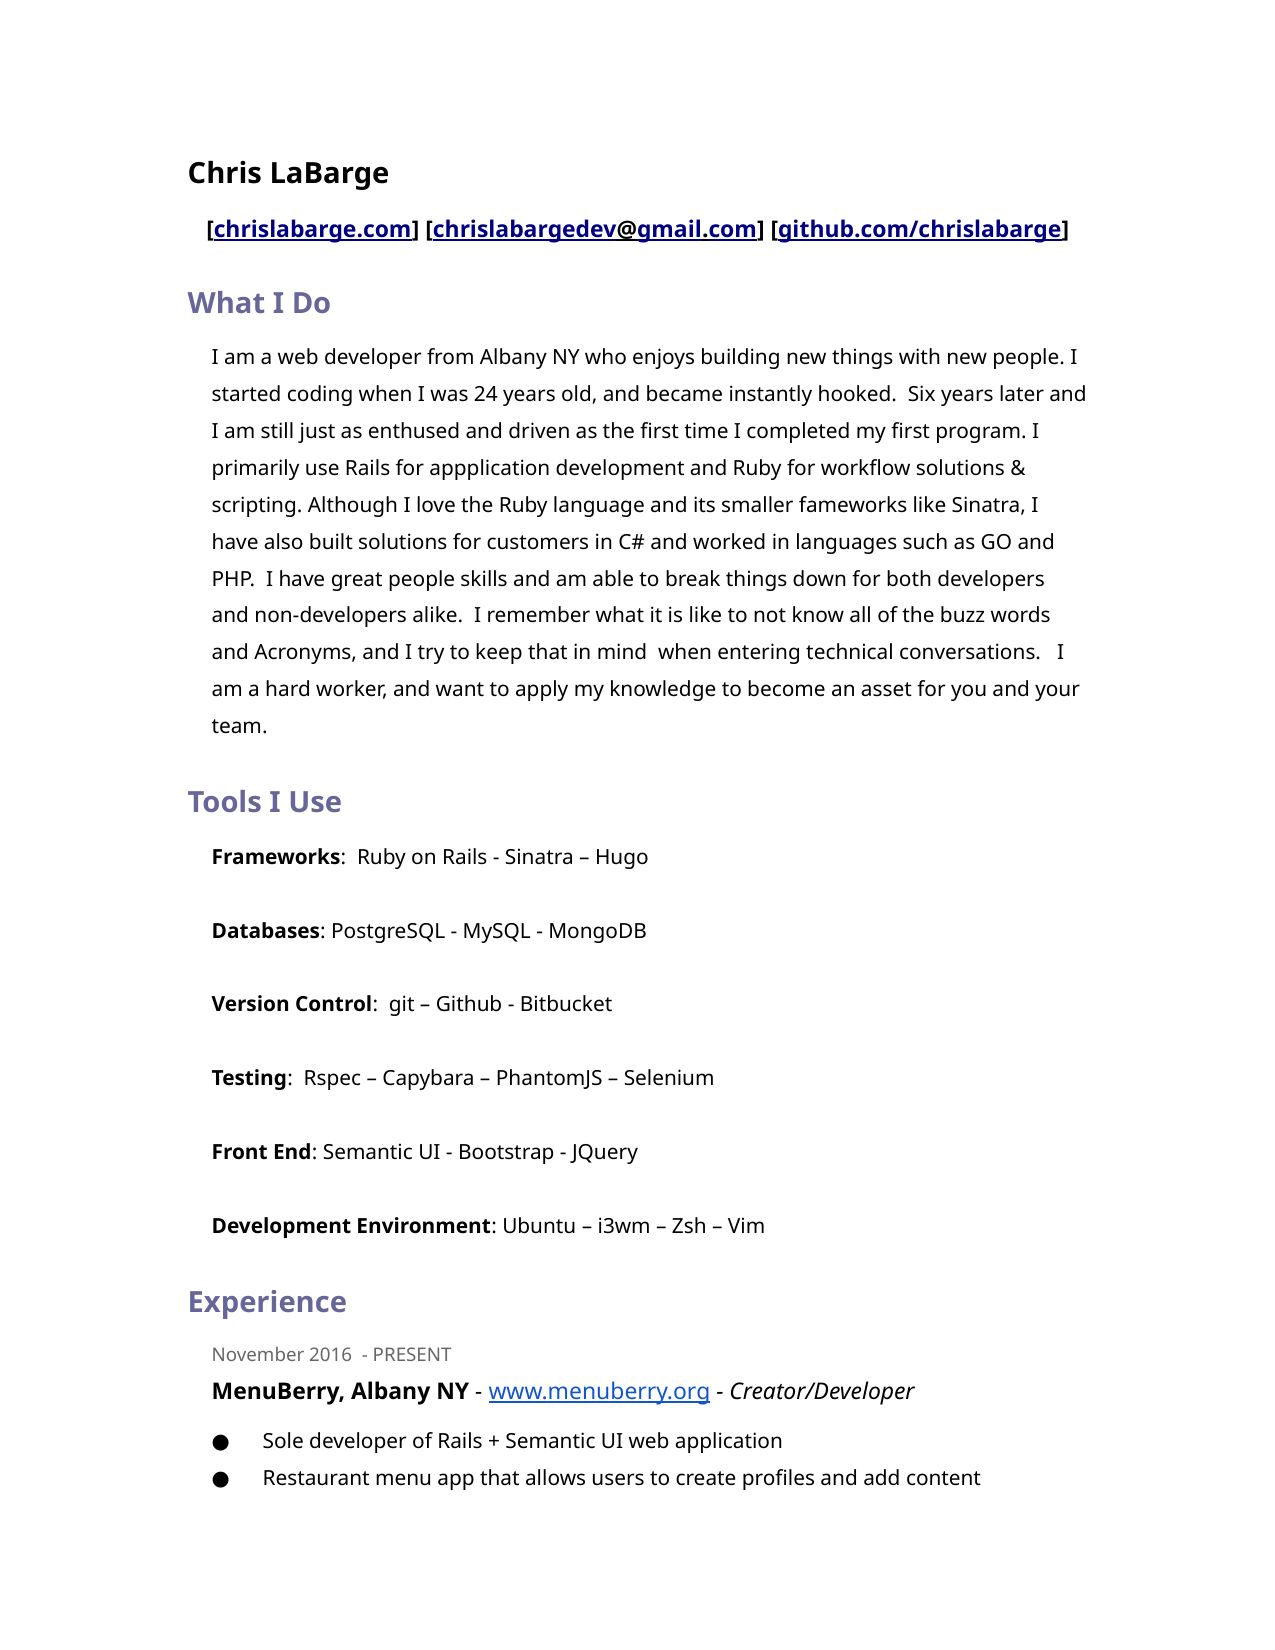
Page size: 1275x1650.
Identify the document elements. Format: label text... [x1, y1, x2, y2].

list Version Control: git – Github - Bitbucket [211, 989, 1087, 1018]
subtitle MenuBerry, Albany NY - www.menuberry.org - Creator/Developer [211, 1374, 1087, 1406]
subtitle Experience [187, 1281, 1091, 1321]
list Databases: PostgreSQL - MySQL - MongoDB [211, 916, 1087, 944]
text I am a web developer from Albany NY who enjoys building new things with new people. I started coding when I was 24 years old, and became instantly hooked. Six years later and I am still just as enthused and driven as the first time I completed my first program. I primarily use Rails for appplication development and Ruby for workflow solutions & scripting. Although I love the Ruby language and its smaller fameworks like Sinatra, I have also built solutions for customers in C# and worked in languages such as GO and PHP. I have great people skills and am able to break things down for both developers and non-developers alike. I remember what it is like to not know all of the buzz words and Acronyms, and I try to keep that in mind when entering technical conversations. I am a hard worker, and want to apply my knowledge to become an asset for you and your team. [211, 342, 1087, 740]
list Sole developer of Rails + Semantic UI web application [211, 1427, 1087, 1455]
list Testing: Rspec – Capybara – PhantomJS – Selenium [211, 1063, 1087, 1092]
list Development Environment: Ubuntu – i3wm – Zsh – Vim [211, 1211, 1087, 1239]
subtitle What I Do [187, 282, 1091, 322]
list Restaurant menu app that allows users to create profiles and add content [211, 1463, 1087, 1492]
list Front End: Semantic UI - Bootstrap - JQuery [211, 1137, 1087, 1165]
title Chris LaBarge [187, 112, 1089, 192]
subtitle November 2016 - PRESENT [211, 1341, 1087, 1367]
subtitle Tools I Use [187, 781, 1091, 821]
text [chrislabarge.com] [chrislabargedev@gmail.com] [github.com/chrislabarge] [187, 213, 1087, 244]
list Frameworks: Ruby on Rails - Sinatra – Hugo [211, 842, 1087, 870]
